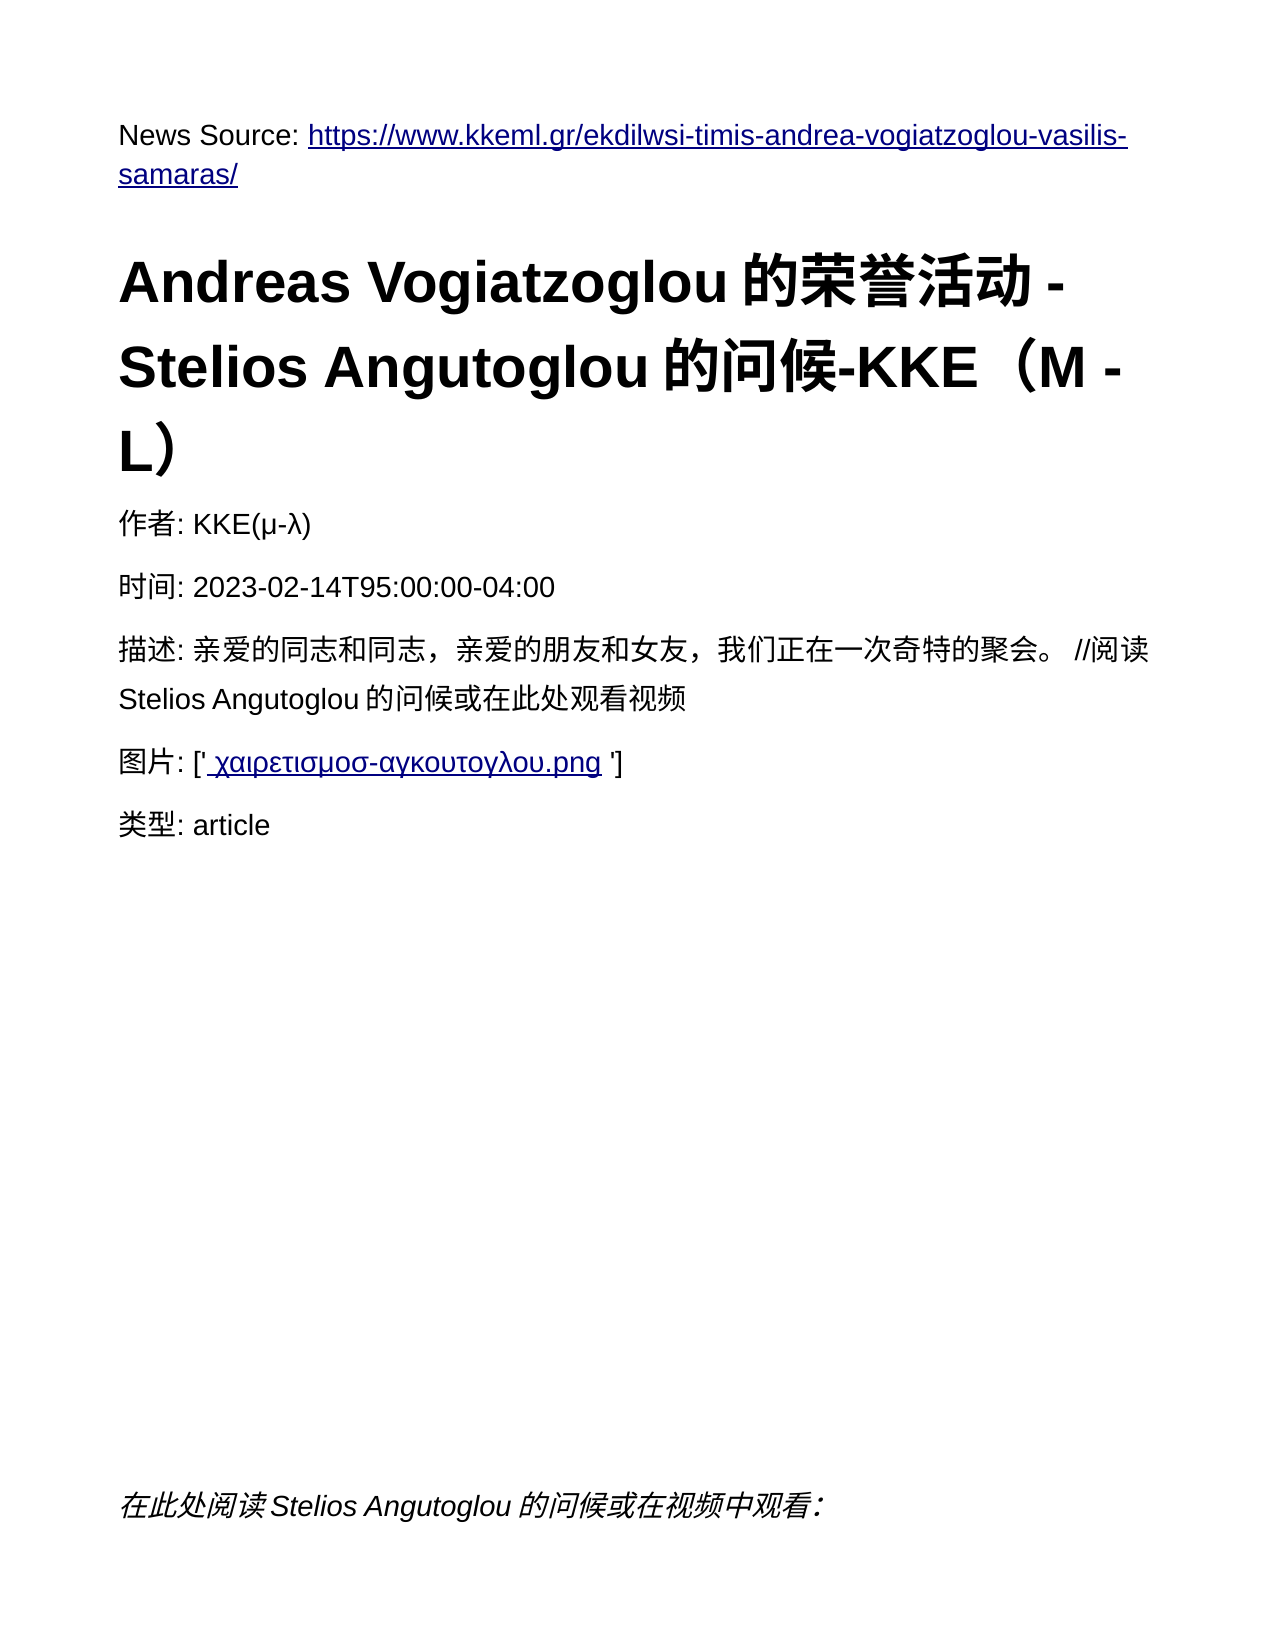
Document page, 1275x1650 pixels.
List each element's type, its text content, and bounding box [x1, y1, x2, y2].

text 在此处阅读Stelios Angutoglou的问候或在视频中观看： [118, 865, 1157, 1525]
text 作者: ΚΚΕ(μ-λ) [118, 501, 1157, 543]
subtitle Andreas Vogiatzoglou的荣誉活动 - Stelios Angutoglou的问候-KKE（M -L） [118, 235, 1157, 488]
text 图片: [' χαιρετισμοσ-αγκουτογλου.png '] [118, 739, 1157, 781]
text News Source: https://www.kkeml.gr/ekdilwsi-timis-andrea-vogiatzoglou-vasilis-samaras/ [118, 118, 1157, 190]
text 描述: 亲爱的同志和同志，亲爱的朋友和女友，我们正在一次奇特的聚会。 //阅读Stelios Angutoglou的问候或在此处观看视频 [118, 627, 1157, 718]
text 类型: article [118, 802, 1157, 844]
text 时间: 2023-02-14T95:00:00-04:00 [118, 564, 1157, 606]
